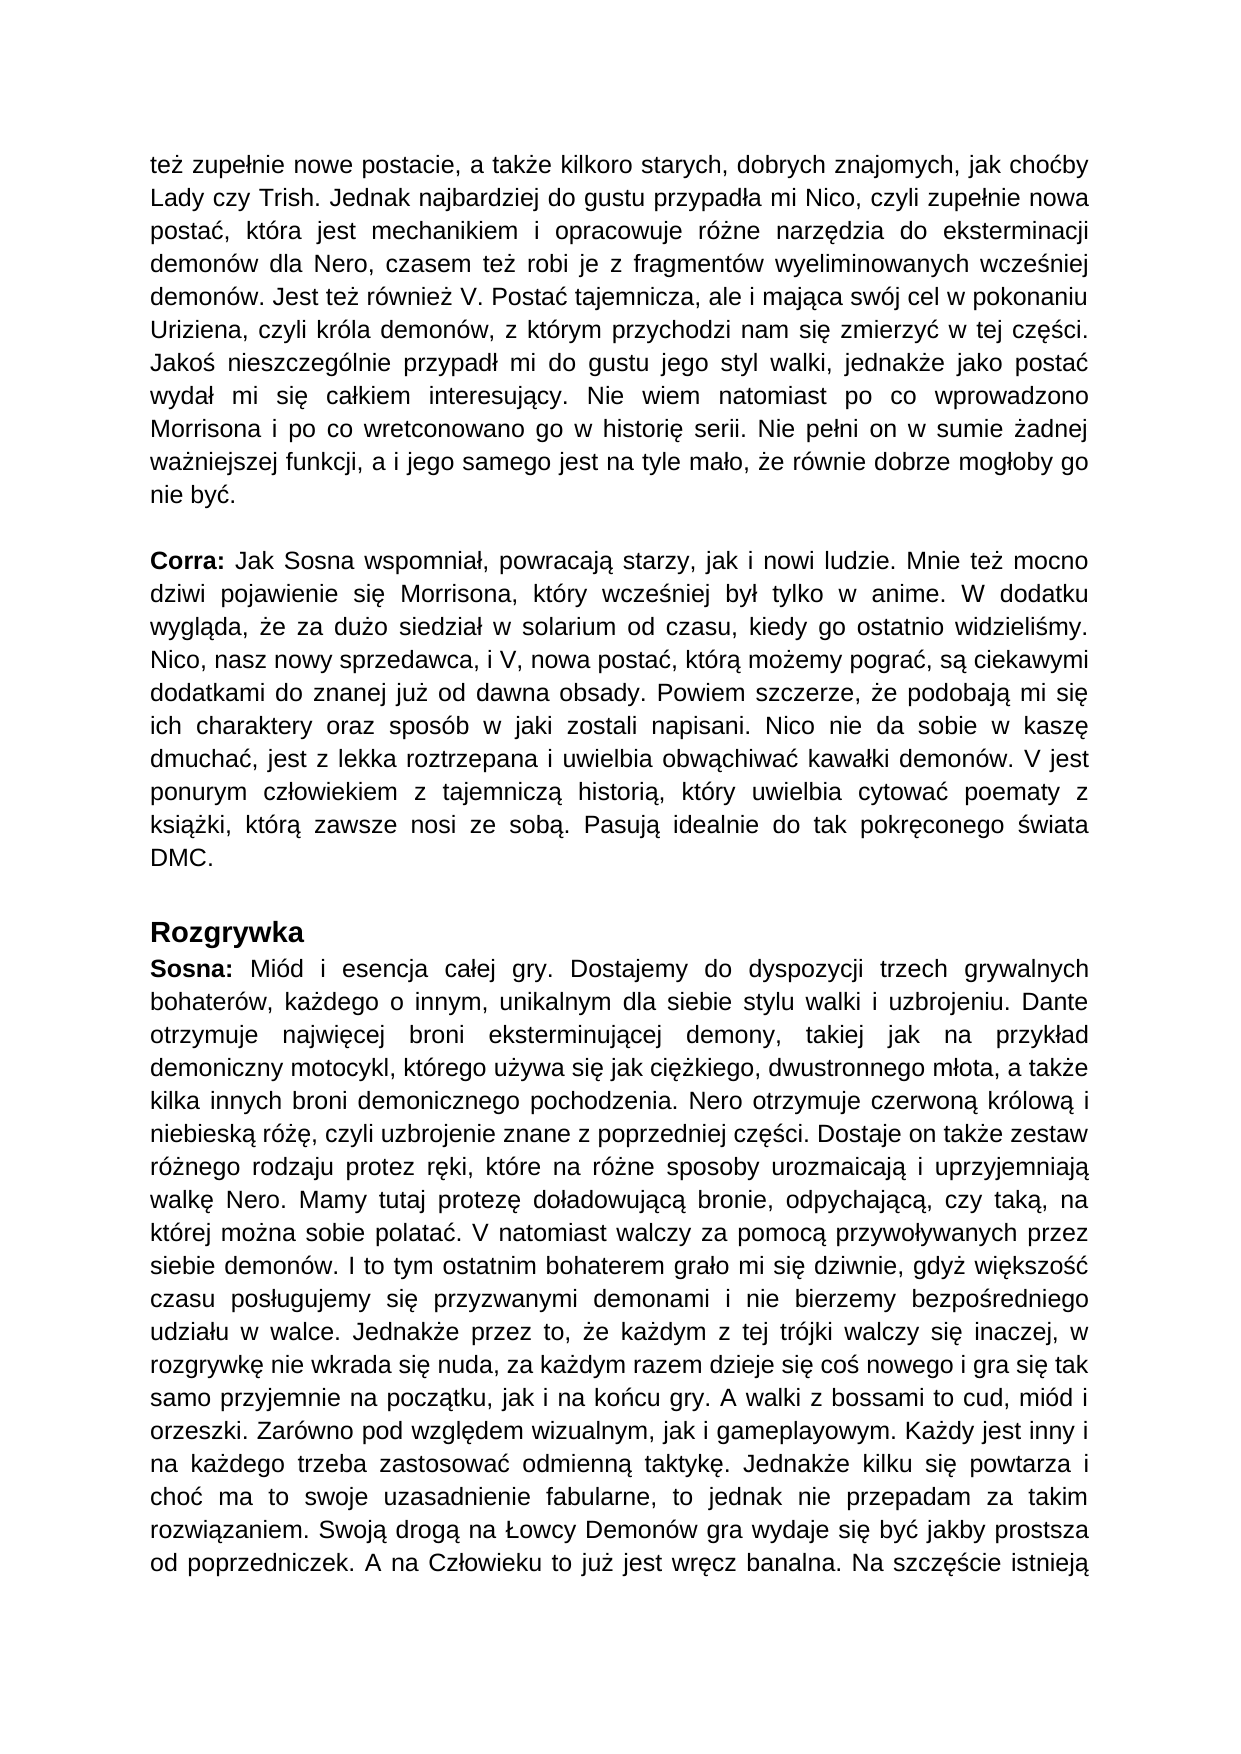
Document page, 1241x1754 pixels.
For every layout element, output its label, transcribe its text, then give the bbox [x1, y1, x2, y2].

text Corra: Jak Sosna wspomniał, powracają starzy, jak i nowi ludzie. Mnie też mocno dziwi pojawienie się Morrisona, który wcześniej był tylko w anime. W dodatku wygląda, że za dużo siedział w solarium od czasu, kiedy go ostatnio widzieliśmy. Nico, nasz nowy sprzedawca, i V, nowa postać, którą możemy pograć, są ciekawymi dodatkami do znanej już od dawna obsady. Powiem szczerze, że podobają mi się ich charaktery oraz sposób w jaki zostali napisani. Nico nie da sobie w kaszę dmuchać, jest z lekka roztrzepana i uwielbia obwąchiwać kawałki demonów. V jest ponurym człowiekiem z tajemniczą historią, który uwielbia cytować poematy z książki, którą zawsze nosi ze sobą. Pasują idealnie do tak pokręconego świata DMC. [150, 546, 1090, 872]
text też zupełnie nowe postacie, a także kilkoro starych, dobrych znajomych, jak choćby Lady czy Trish. Jednak najbardziej do gustu przypadła mi Nico, czyli zupełnie nowa postać, która jest mechanikiem i opracowuje różne narzędzia do eksterminacji demonów dla Nero, czasem też robi je z fragmentów wyeliminowanych wcześniej demonów. Jest też również V. Postać tajemnicza, ale i mająca swój cel w pokonaniu Uriziena, czyli króla demonów, z którym przychodzi nam się zmierzyć w tej części. Jakoś nieszczególnie przypadł mi do gustu jego styl walki, jednakże jako postać wydał mi się całkiem interesujący. Nie wiem natomiast po co wprowadzono Morrisona i po co wretconowano go w historię serii. Nie pełni on w sumie żadnej ważniejszej funkcji, a i jego samego jest na tyle mało, że równie dobrze mogłoby go nie być. [150, 150, 1090, 509]
text Rozgrywka [150, 915, 1090, 948]
text Sosna: Miód i esencja całej gry. Dostajemy do dyspozycji trzech grywalnych bohaterów, każdego o innym, unikalnym dla siebie stylu walki i uzbrojeniu. Dante otrzymuje najwięcej broni eksterminującej demony, takiej jak na przykład demoniczny motocykl, którego używa się jak ciężkiego, dwustronnego młota, a także kilka innych broni demonicznego pochodzenia. Nero otrzymuje czerwoną królową i niebieską różę, czyli uzbrojenie znane z poprzedniej części. Dostaje on także zestaw różnego rodzaju protez ręki, które na różne sposoby urozmaicają i uprzyjemniają walkę Nero. Mamy tutaj protezę doładowującą bronie, odpychającą, czy taką, na której można sobie polatać. V natomiast walczy za pomocą przywoływanych przez siebie demonów. I to tym ostatnim bohaterem grało mi się dziwnie, gdyż większość czasu posługujemy się przyzwanymi demonami i nie bierzemy bezpośredniego udziału w walce. Jednakże przez to, że każdym z tej trójki walczy się inaczej, w rozgrywkę nie wkrada się nuda, za każdym razem dzieje się coś nowego i gra się tak samo przyjemnie na początku, jak i na końcu gry. A walki z bossami to cud, miód i orzeszki. Zarówno pod względem wizualnym, jak i gameplayowym. Każdy jest inny i na każdego trzeba zastosować odmienną taktykę. Jednakże kilku się powtarza i choć ma to swoje uzasadnienie fabularne, to jednak nie przepadam za takim rozwiązaniem. Swoją drogą na Łowcy Demonów gra wydaje się być jakby prostsza od poprzedniczek. A na Człowieku to już jest wręcz banalna. Na szczęście istnieją [150, 953, 1090, 1577]
